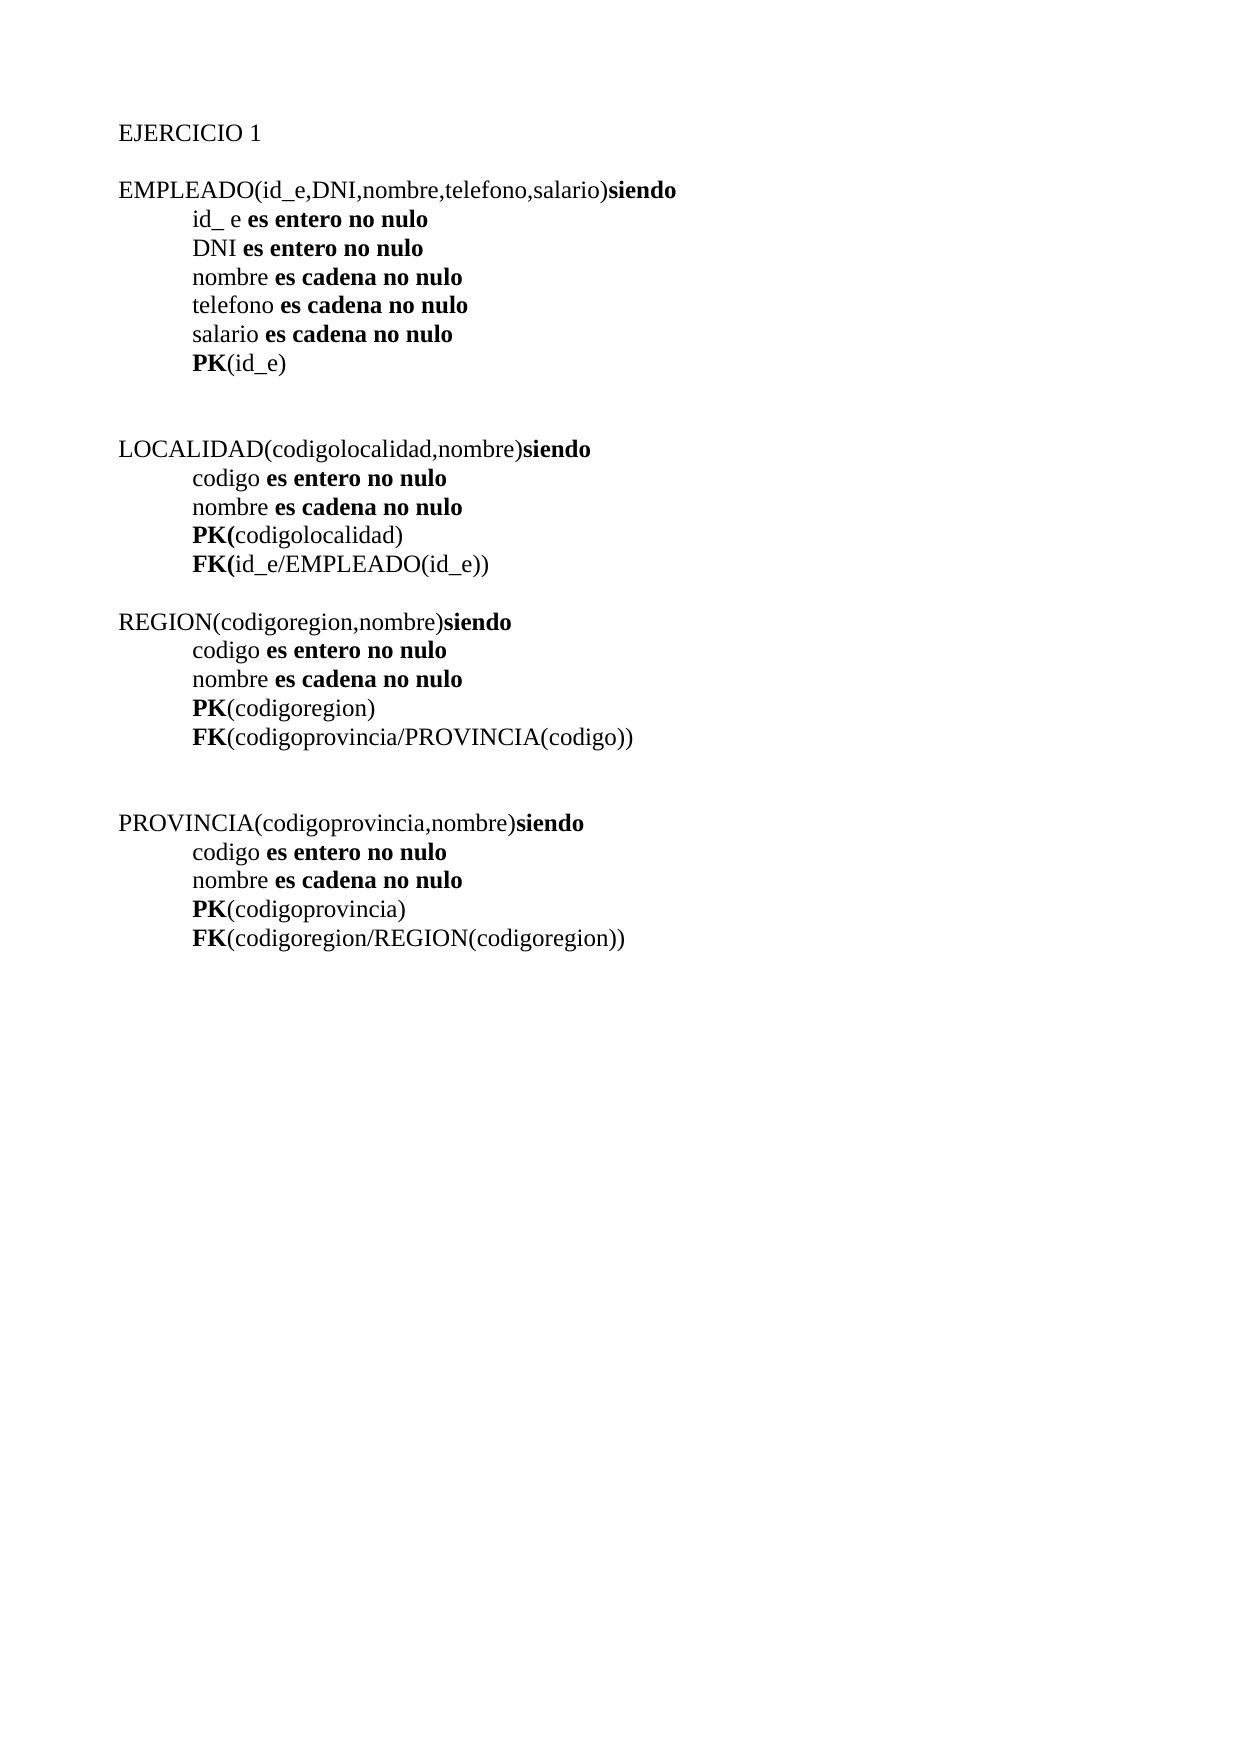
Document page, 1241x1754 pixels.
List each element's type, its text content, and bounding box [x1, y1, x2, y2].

text codigo es entero no nulo [118, 463, 1122, 492]
text FK(codigoprovincia/PROVINCIA(codigo)) [118, 722, 1122, 751]
text FK(id_e/EMPLEADO(id_e)) [118, 549, 1122, 578]
text REGION(codigoregion,nombre)siendo [118, 607, 1122, 636]
text codigo es entero no nulo [118, 837, 1122, 866]
text DNI es entero no nulo [118, 233, 1122, 262]
text nombre es cadena no nulo [118, 262, 1122, 291]
text PK(codigoprovincia) [118, 894, 1122, 923]
text LOCALIDAD(codigolocalidad,nombre)siendo [118, 434, 1122, 463]
text nombre es cadena no nulo [118, 492, 1122, 521]
text FK(codigoregion/REGION(codigoregion)) [118, 923, 1122, 952]
text PROVINCIA(codigoprovincia,nombre)siendo [118, 808, 1122, 837]
text nombre es cadena no nulo [118, 664, 1122, 693]
text PK(codigolocalidad) [118, 521, 1122, 549]
text EJERCICIO 1 [118, 118, 1122, 147]
text nombre es cadena no nulo [118, 866, 1122, 894]
text id_ e es entero no nulo [118, 204, 1122, 233]
text codigo es entero no nulo [118, 636, 1122, 664]
text EMPLEADO(id_e,DNI,nombre,telefono,salario)siendo [118, 176, 1122, 204]
text PK(codigoregion) [118, 693, 1122, 722]
text salario es cadena no nulo [118, 319, 1122, 348]
text PK(id_e) [118, 348, 1122, 377]
text telefono es cadena no nulo [118, 291, 1122, 319]
